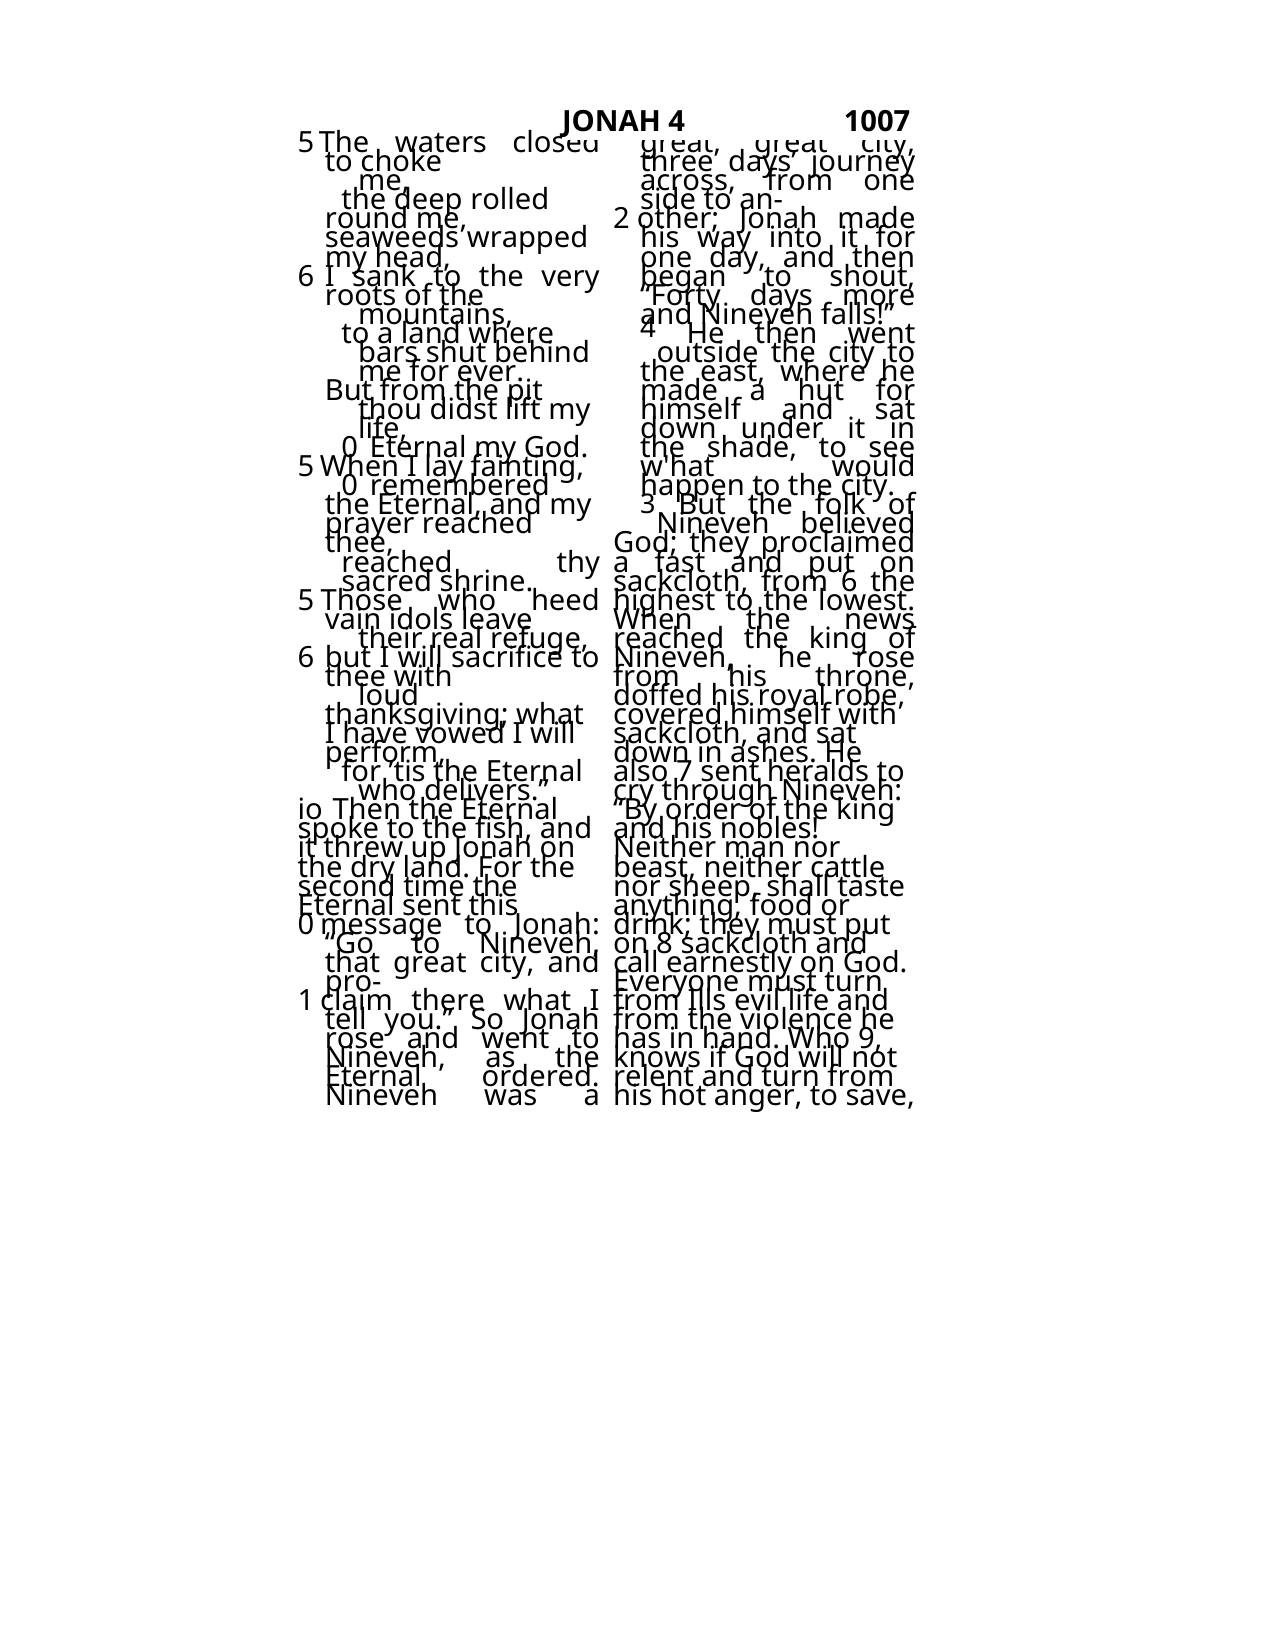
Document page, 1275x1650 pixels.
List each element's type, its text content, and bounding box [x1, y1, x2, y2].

text 4 He then went outside the city to the east, where he made a hut for himself and sat down under it in the shade, to see w'hat would happen to the city. [640, 328, 915, 499]
text their real refuge, [521, 633, 559, 652]
text the deep rolled round me, seaweeds wrapped my head, [324, 194, 600, 271]
text mountains, [495, 309, 600, 328]
list Eternal my God. [429, 442, 476, 461]
list Eternal my God. [351, 442, 410, 461]
list When I lay fainting, [474, 461, 544, 481]
text their real refuge, [363, 633, 383, 652]
list Eternal my God. [476, 442, 507, 461]
list remembered the Eternal, and my prayer reached thee, [324, 481, 600, 557]
text But from the pit thou didst lift my life, [366, 385, 600, 442]
text mountains, [457, 309, 501, 328]
text to a land where bars shut be­hind me for ever. [341, 328, 600, 385]
list Eternal my God. [509, 442, 600, 461]
list I sank to the very roots of the [297, 271, 600, 309]
text 3 But the folk of Nineveh be­lieved God; they proclaimed a fast and put on sackcloth, from 6 the highest to the lowest. When the news reached the king of Nineveh, he rose from his throne, doffed his royal robe, [613, 499, 915, 709]
text But from the pit thou didst lift my life, [324, 385, 381, 442]
list When I lay fainting, [572, 461, 600, 481]
list claim there what I tell you.” So Jonah rose and went to Nine­veh, as the Eternal ordered. Nineveh was a great, great city, three days’ journey across, from one side to an- [613, 140, 915, 214]
list When I lay fainting, [351, 461, 454, 481]
list When I lay fainting, [297, 461, 348, 481]
list but I will sacrifice to thee with [297, 652, 600, 690]
text loud thanksgiving; what I have vowed I will per­form, [324, 690, 600, 766]
text reached thy sacred shrine. [341, 557, 600, 595]
text io Then the Eternal spoke to the fish, and it threw up Jonah on the dry land. For the second time the Eternal sent this [297, 804, 600, 919]
text mountains, [324, 309, 404, 328]
text their real refuge, [432, 633, 521, 652]
text for ’tis the Eternal who de­livers.” [341, 766, 600, 804]
text their real refuge, [568, 633, 600, 652]
list The waters closed to choke [297, 137, 600, 176]
list Those who heed vain idols leave [297, 595, 600, 633]
text covered himself with sackcloth, and sat down in ashes. He also 7 sent heralds to cry through Nineveh: “By order of the king and his nobles! Neither man nor beast, neither cattle nor sheep, shall taste anything, food or drink; they must put on 8 sackcloth and call earnestly on God. Everyone must turn from Ills evil life and from the vio­lence he has in hand. Who 9, knows if God will not relent and turn from his hot anger, to save, us?” [613, 709, 915, 1109]
text their real refuge, [324, 633, 364, 652]
list other; Jonah made his way into it for one day, and then began to shout, “Forty days more and Nineveh falls!” [613, 214, 915, 328]
text me, [324, 176, 600, 194]
text mountains, [405, 309, 460, 328]
list claim there what I tell you.” So Jonah rose and went to Nine­veh, as the Eternal ordered. Nineveh was a great, great city, three days’ journey across, from one side to an- [297, 995, 600, 1109]
list message to Jonah: “Go to Nine­veh, that great city, and pro- [297, 919, 600, 995]
list When I lay fainting, [545, 461, 571, 481]
text their real refuge, [382, 633, 432, 652]
